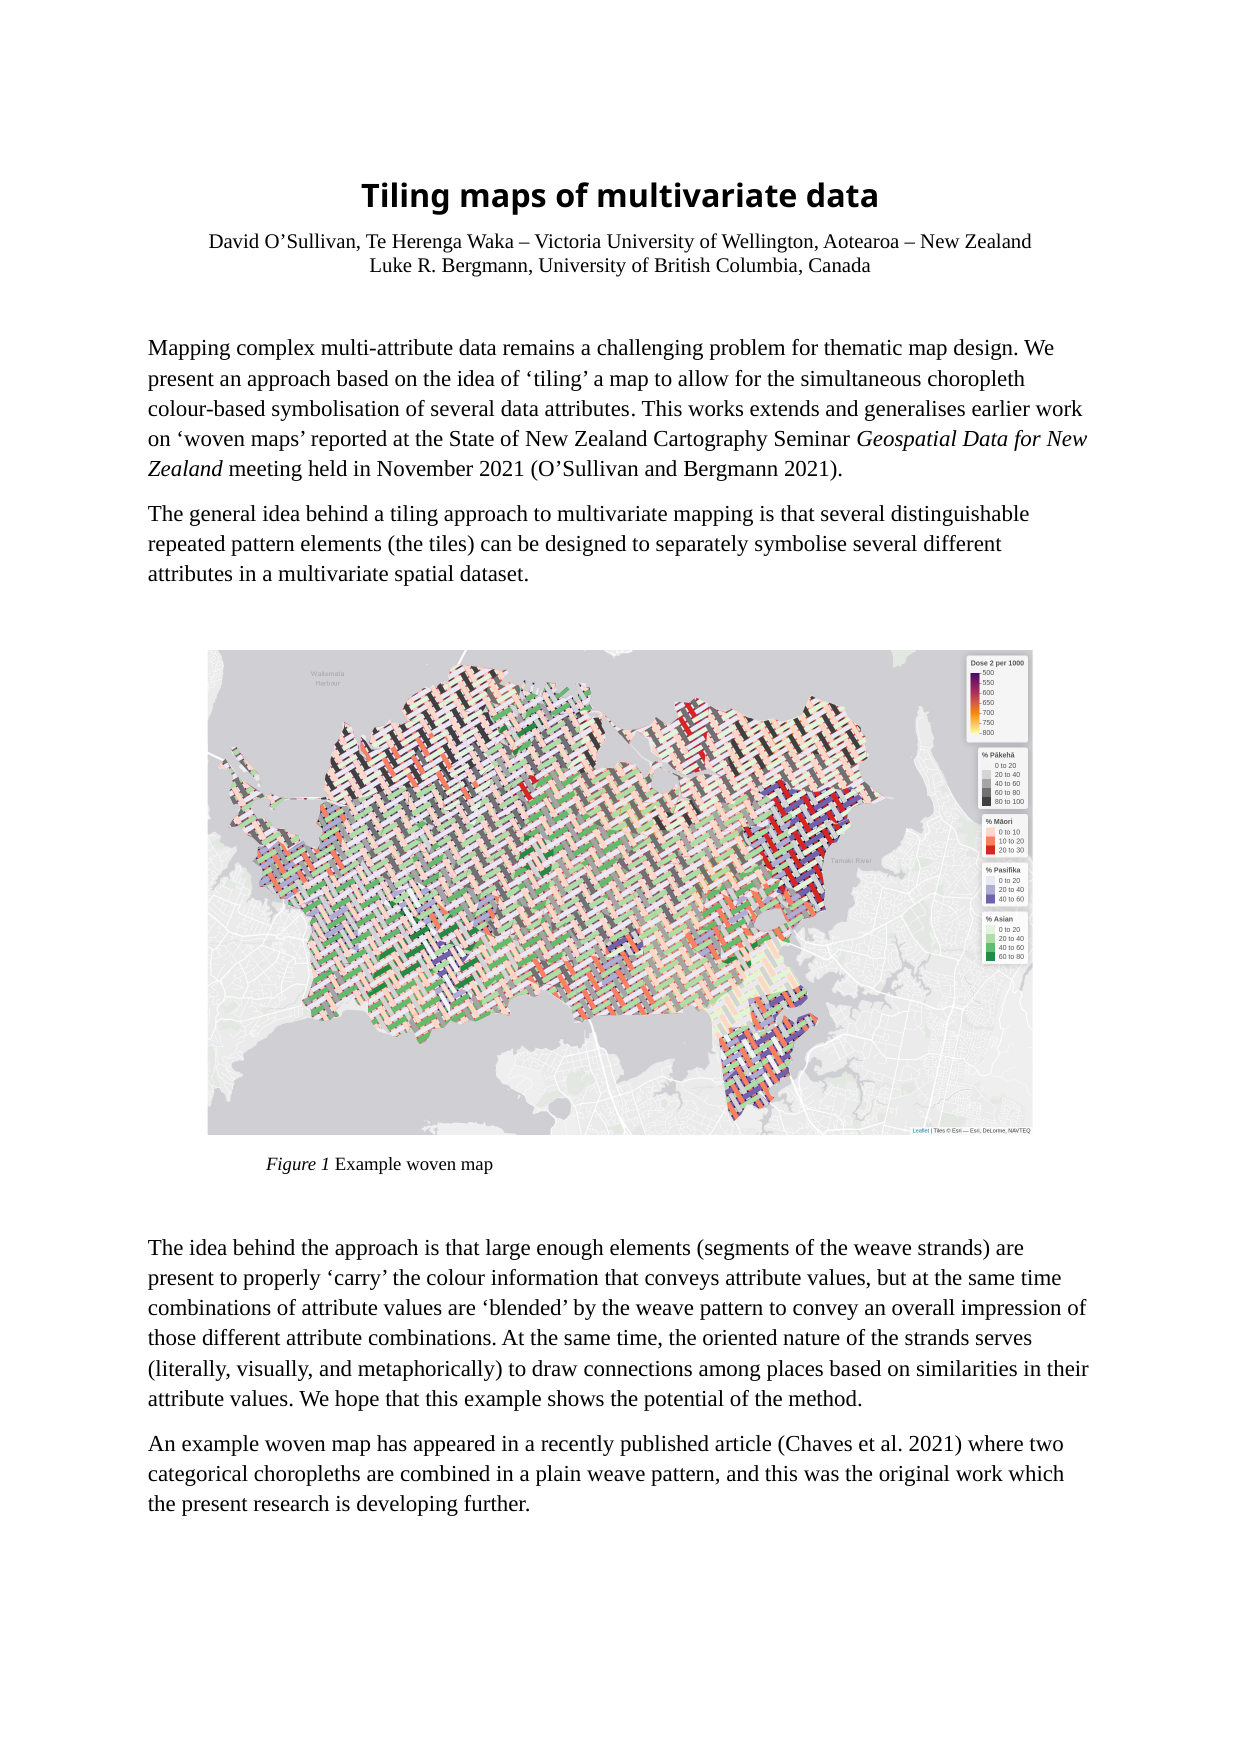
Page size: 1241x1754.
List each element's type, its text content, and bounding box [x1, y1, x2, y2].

subtitle David O’Sullivan, Te Herenga Waka – Victoria University of Wellington, Aotearoa – New Zealand Luke R. Bergmann, University of British Columbia, Canada [148, 229, 1093, 277]
text Mapping complex multi-attribute data remains a challenging problem for thematic map design. We present an approach based on the idea of ‘tiling’ a map to allow for the simultaneous choropleth colour-based symbolisation of several data attributes. This works extends and generalises earlier work on ‘woven maps’ reported at the State of New Zealand Cartography Seminar Geospatial Data for New Zealand meeting held in November 2021 (O’Sullivan and Bergmann 2021). [148, 334, 1093, 482]
text Figure 1 Example woven map [266, 1135, 974, 1175]
text The general idea behind a tiling approach to multivariate mapping is that several distinguishable repeated pattern elements (the tiles) can be designed to separately symbolise several different attributes in a multivariate spatial dataset. [148, 500, 1093, 587]
title Tiling maps of multivariate data [148, 173, 1093, 217]
text An example woven map has appeared in a recently published article (Chaves et al. 2021) where two categorical choropleths are combined in a plain weave pattern, and this was the original work which the present research is developing further. [148, 1429, 1093, 1516]
text The idea behind the approach is that large enough elements (segments of the weave strands) are present to properly ‘carry’ the colour information that conveys attribute values, but at the same time combinations of attribute values are ‘blended’ by the weave pattern to convey an overall impression of those different attribute combinations. At the same time, the oriented nature of the strands serves (literally, visually, and metaphorically) to draw connections among places based on similarities in their attribute values. We hope that this example shows the potential of the method. [148, 1234, 1093, 1411]
picture [207, 650, 1033, 1135]
